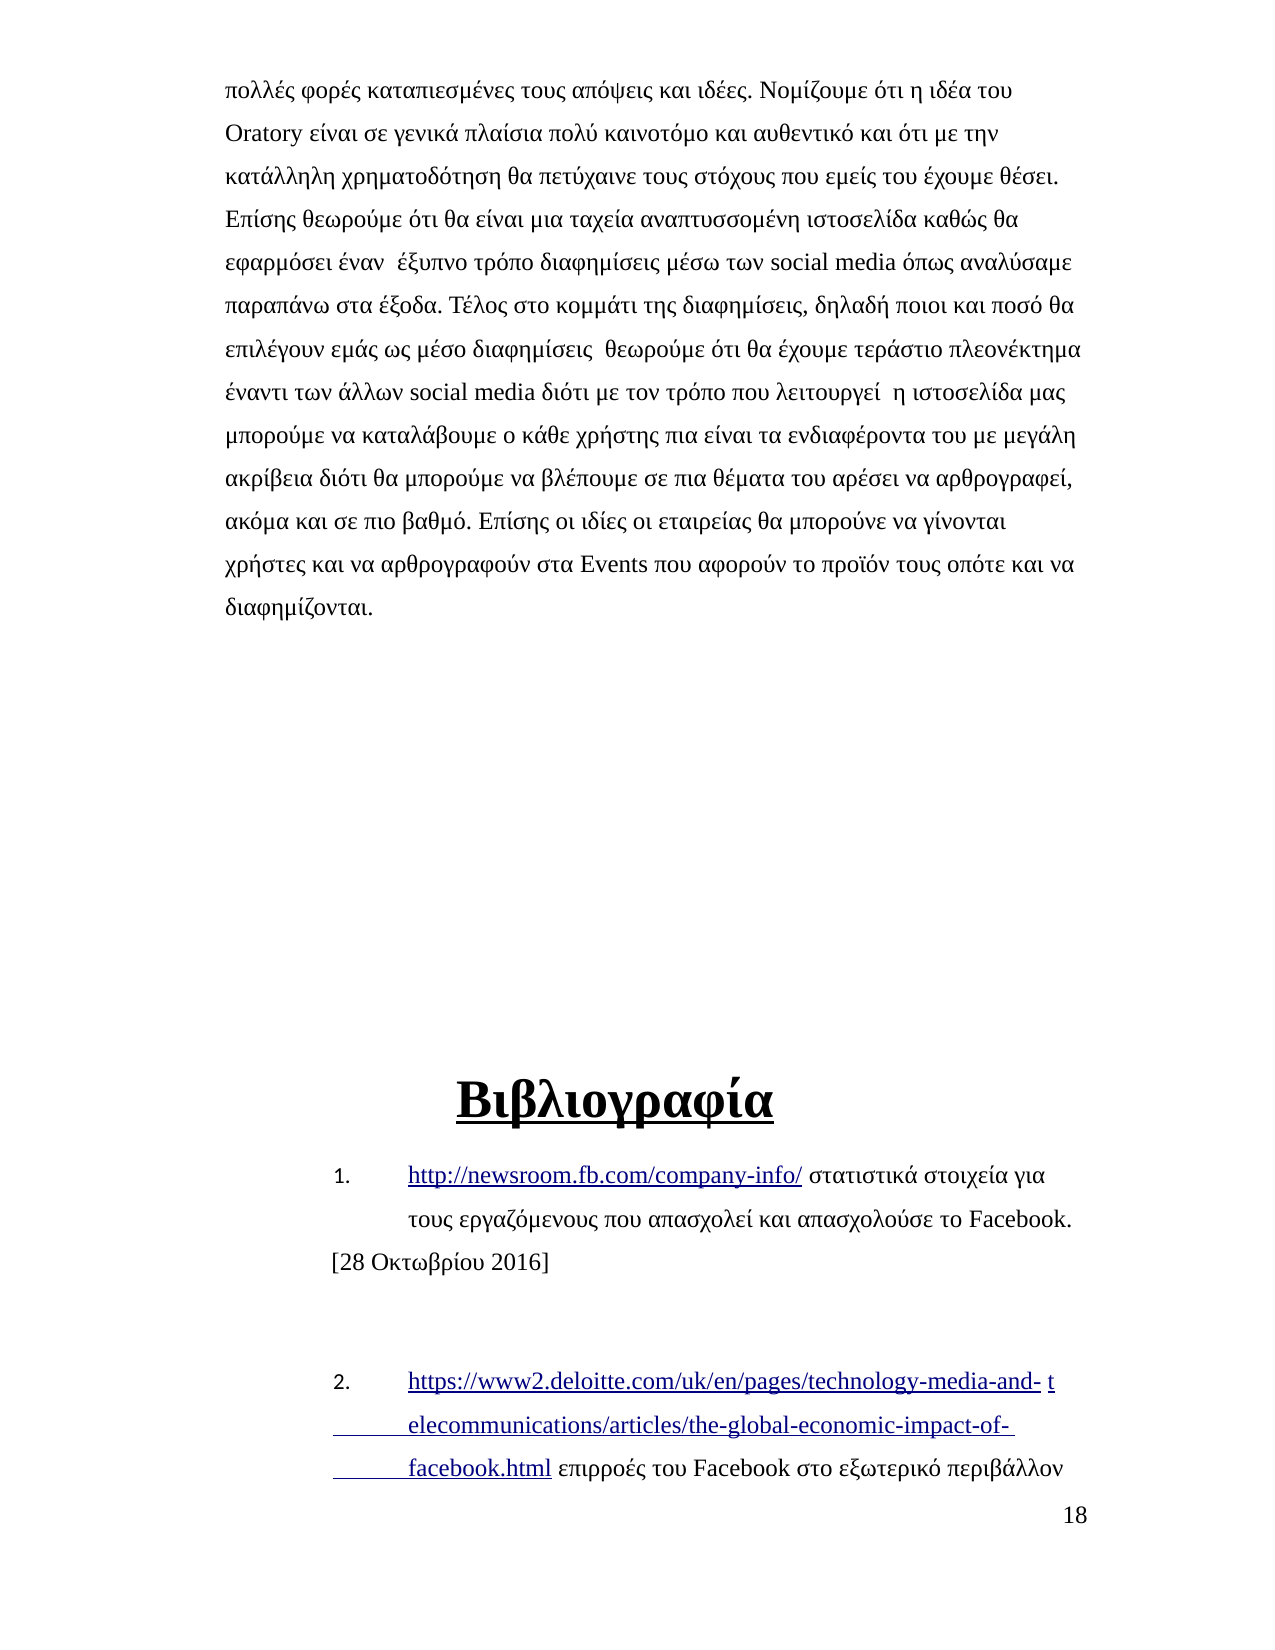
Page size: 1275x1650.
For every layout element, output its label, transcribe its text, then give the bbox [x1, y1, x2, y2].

text Βιβλιογραφία [225, 1067, 1087, 1129]
text πολλές φορές καταπιεσμένες τους απόψεις και ιδέες. Νομίζουμε ότι η ιδέα του Oratory είναι σε γενικά πλαίσια πολύ καινοτόμο και αυθεντικό και ότι με την κατάλληλη χρηματοδότηση θα πετύχαινε τους στόχους που εμείς του έχουμε θέσει. Επίσης θεωρούμε ότι θα είναι μια ταχεία αναπτυσσομένη ιστοσελίδα καθώς θα εφαρμόσει έναν έξυπνο τρόπο διαφημίσεις μέσω των social media όπως αναλύσαμε παραπάνω στα έξοδα. Τέλος στο κομμάτι της διαφημίσεις, δηλαδή ποιοι και ποσό θα επιλέγουν εμάς ως μέσο διαφημίσεις θεωρούμε ότι θα έχουμε τεράστιο πλεονέκτημα έναντι των άλλων social media διότι με τον τρόπο που λειτουργεί η ιστοσελίδα μας μπορούμε να καταλάβουμε ο κάθε χρήστης πια είναι τα ενδιαφέροντα του με μεγάλη ακρίβεια διότι θα μπορούμε να βλέπουμε σε πια θέματα του αρέσει να αρθρογραφεί, ακόμα και σε πιο βαθμό. Επίσης οι ιδίες οι εταιρείας θα μπορούνε να γίνονται χρήστες και να αρθρογραφούν στα Events που αφορούν το προϊόν τους οπότε και να διαφημίζονται. [225, 75, 1087, 621]
text [28 Οκτωβρίου 2016] [187, 1247, 1087, 1276]
list https://www2.deloitte.com/uk/en/pages/technology-media-and- t elecommunications/articles/the-global-economic-impact-of- facebook.html επιρροές του Facebook στο εξωτερικό περιβάλλον [333, 1366, 1087, 1482]
list http://newsroom.fb.com/company-info/ στατιστικά στοιχεία για τους εργαζόμενους που απασχολεί και απασχολούσε το Facebook. [333, 1160, 1087, 1232]
